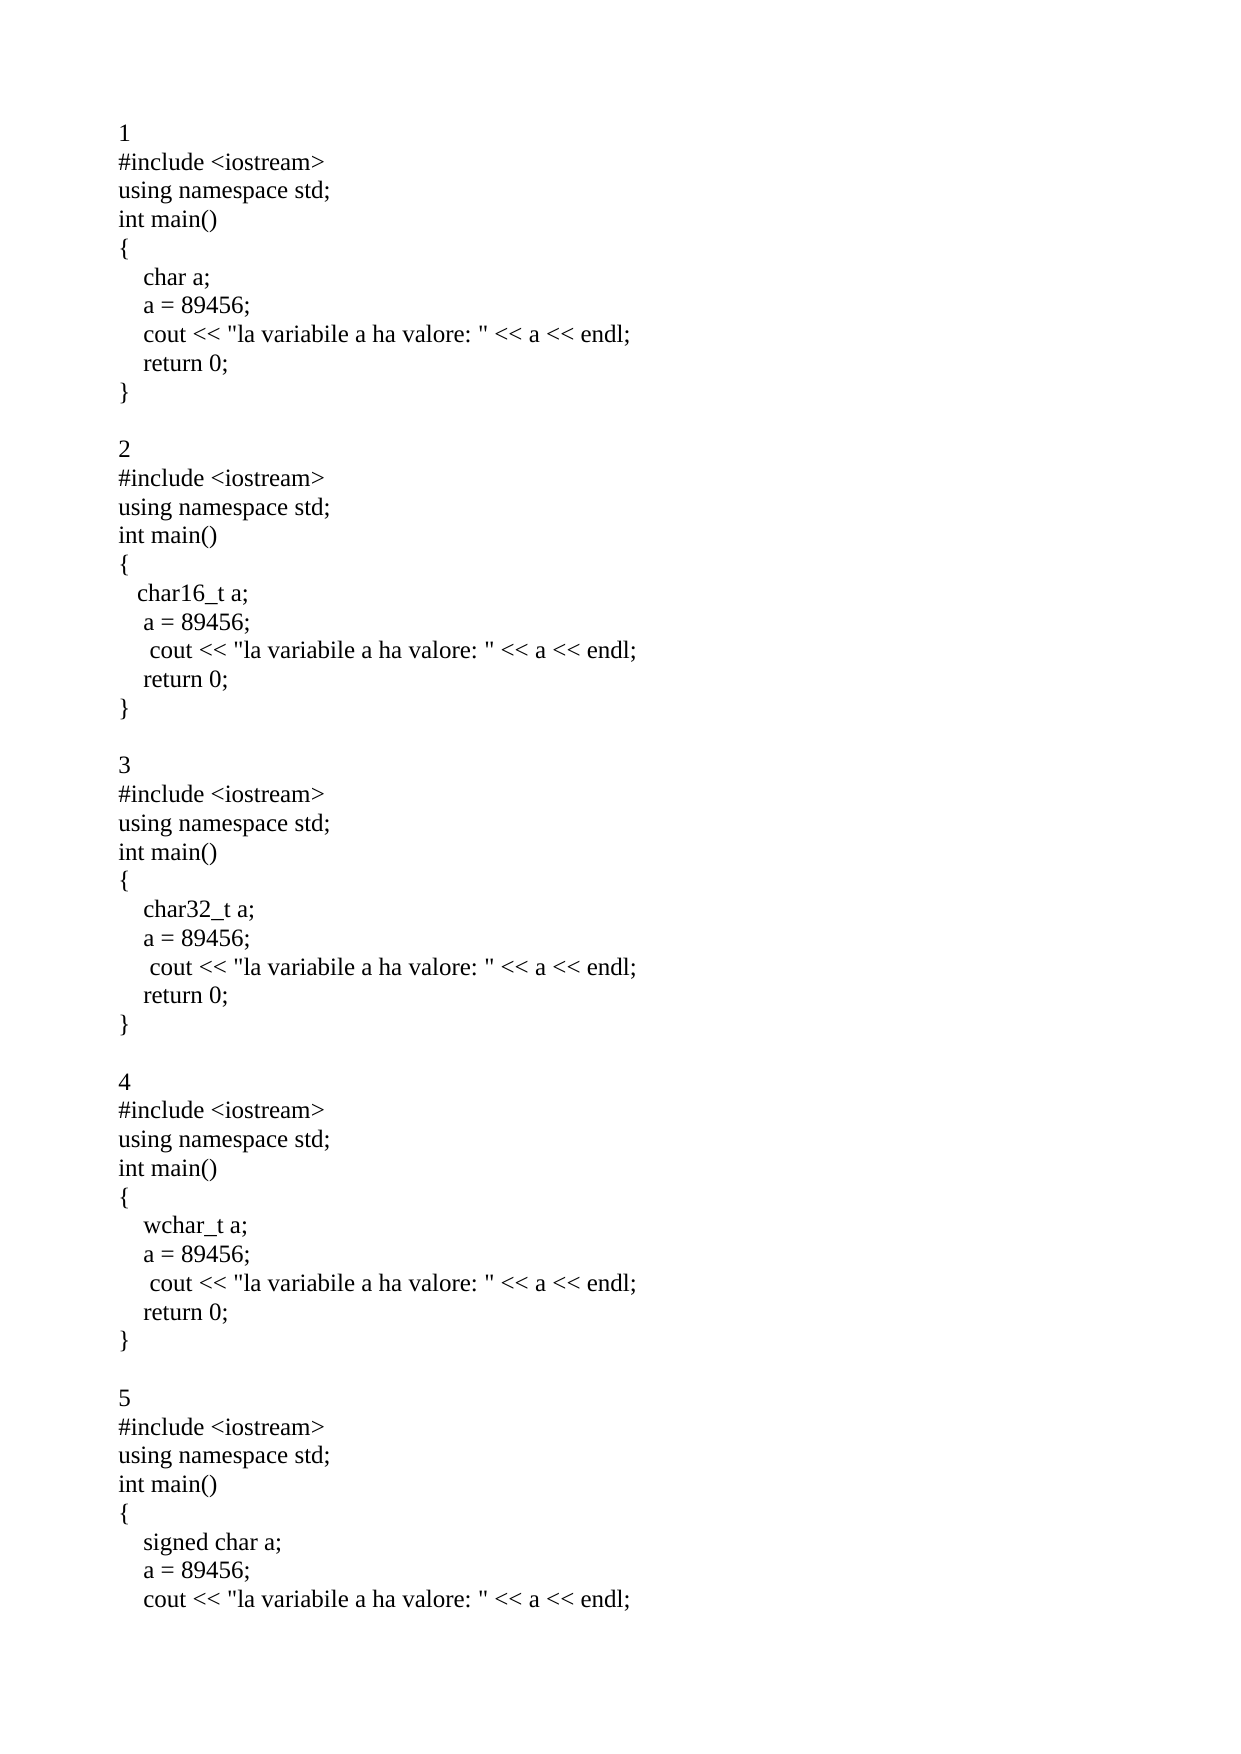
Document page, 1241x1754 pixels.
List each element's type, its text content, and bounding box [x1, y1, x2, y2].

text a = 89456; [118, 1239, 1122, 1268]
text #include <iostream> [118, 1412, 1122, 1441]
text { [118, 233, 1122, 262]
text { [118, 866, 1122, 894]
text using namespace std; [118, 1124, 1122, 1153]
text int main() [118, 1469, 1122, 1498]
text return 0; [118, 1297, 1122, 1326]
text using namespace std; [118, 1441, 1122, 1469]
text a = 89456; [118, 291, 1122, 319]
text char32_t a; [118, 894, 1122, 923]
text #include <iostream> [118, 463, 1122, 492]
text 5 [118, 1383, 1122, 1412]
text #include <iostream> [118, 147, 1122, 176]
text char16_t a; [118, 578, 1122, 607]
text a = 89456; [118, 923, 1122, 952]
text 2 [118, 434, 1122, 463]
text #include <iostream> [118, 1096, 1122, 1124]
text } [118, 693, 1122, 722]
text int main() [118, 521, 1122, 549]
text a = 89456; [118, 1556, 1122, 1584]
text int main() [118, 204, 1122, 233]
text cout << "la variabile a ha valore: " << a << endl; [118, 1584, 1122, 1613]
text 3 [118, 751, 1122, 779]
text return 0; [118, 664, 1122, 693]
text cout << "la variabile a ha valore: " << a << endl; [118, 319, 1122, 348]
text #include <iostream> [118, 779, 1122, 808]
text { [118, 1498, 1122, 1527]
text } [118, 1326, 1122, 1354]
text int main() [118, 1153, 1122, 1182]
text } [118, 1009, 1122, 1038]
text signed char a; [118, 1527, 1122, 1556]
text char a; [118, 262, 1122, 291]
text using namespace std; [118, 492, 1122, 521]
text cout << "la variabile a ha valore: " << a << endl; [118, 952, 1122, 981]
text return 0; [118, 981, 1122, 1009]
text return 0; [118, 348, 1122, 377]
text { [118, 549, 1122, 578]
text a = 89456; [118, 607, 1122, 636]
text } [118, 377, 1122, 406]
text cout << "la variabile a ha valore: " << a << endl; [118, 636, 1122, 664]
text wchar_t a; [118, 1211, 1122, 1239]
text { [118, 1182, 1122, 1211]
text using namespace std; [118, 176, 1122, 204]
text int main() [118, 837, 1122, 866]
text 4 [118, 1067, 1122, 1096]
text 1 [118, 118, 1122, 147]
text cout << "la variabile a ha valore: " << a << endl; [118, 1268, 1122, 1297]
text using namespace std; [118, 808, 1122, 837]
